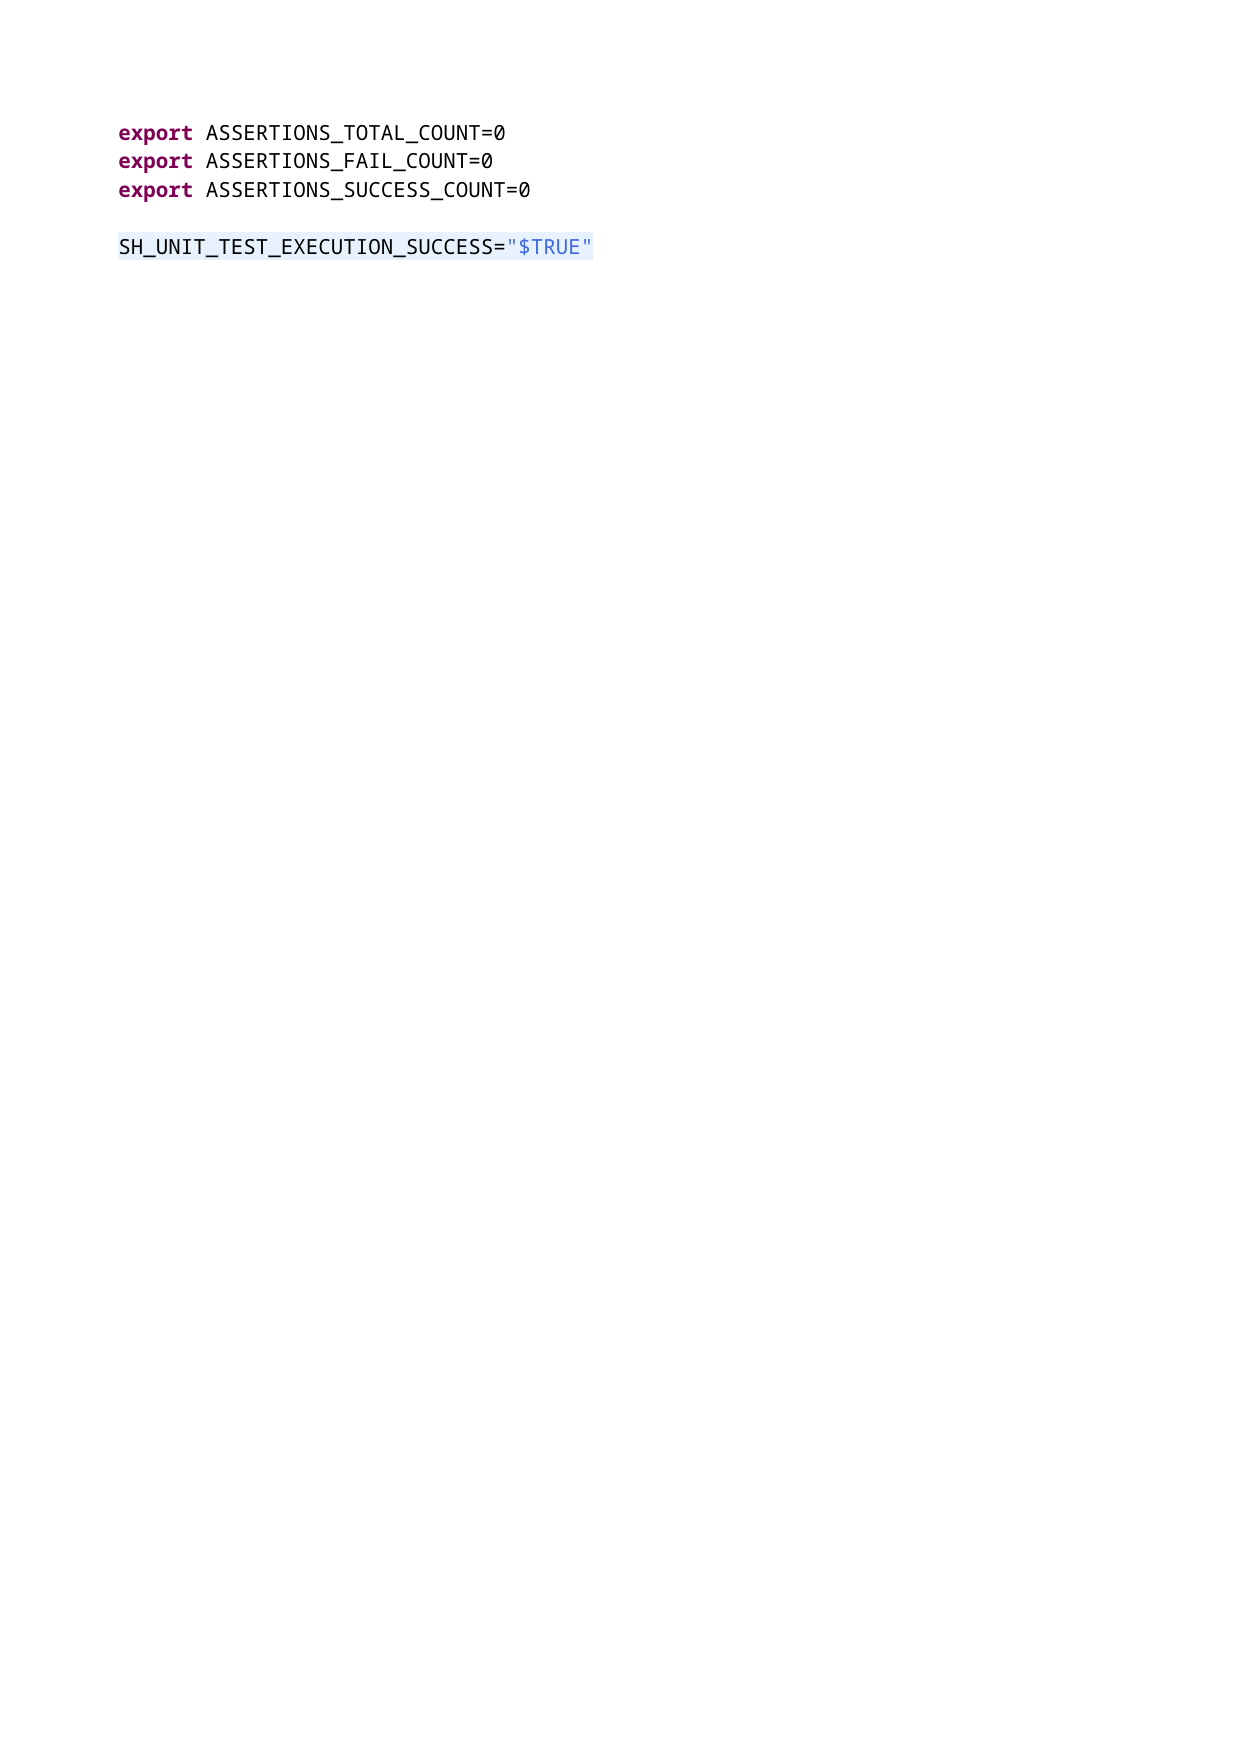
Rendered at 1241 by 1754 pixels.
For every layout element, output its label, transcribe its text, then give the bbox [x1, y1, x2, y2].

text export ASSERTIONS_TOTAL_COUNT=0 [118, 118, 1122, 147]
text export ASSERTIONS_SUCCESS_COUNT=0 [118, 175, 1122, 203]
text export ASSERTIONS_FAIL_COUNT=0 [118, 147, 1122, 175]
text SH_UNIT_TEST_EXECUTION_SUCCESS="$TRUE" [118, 232, 1122, 260]
